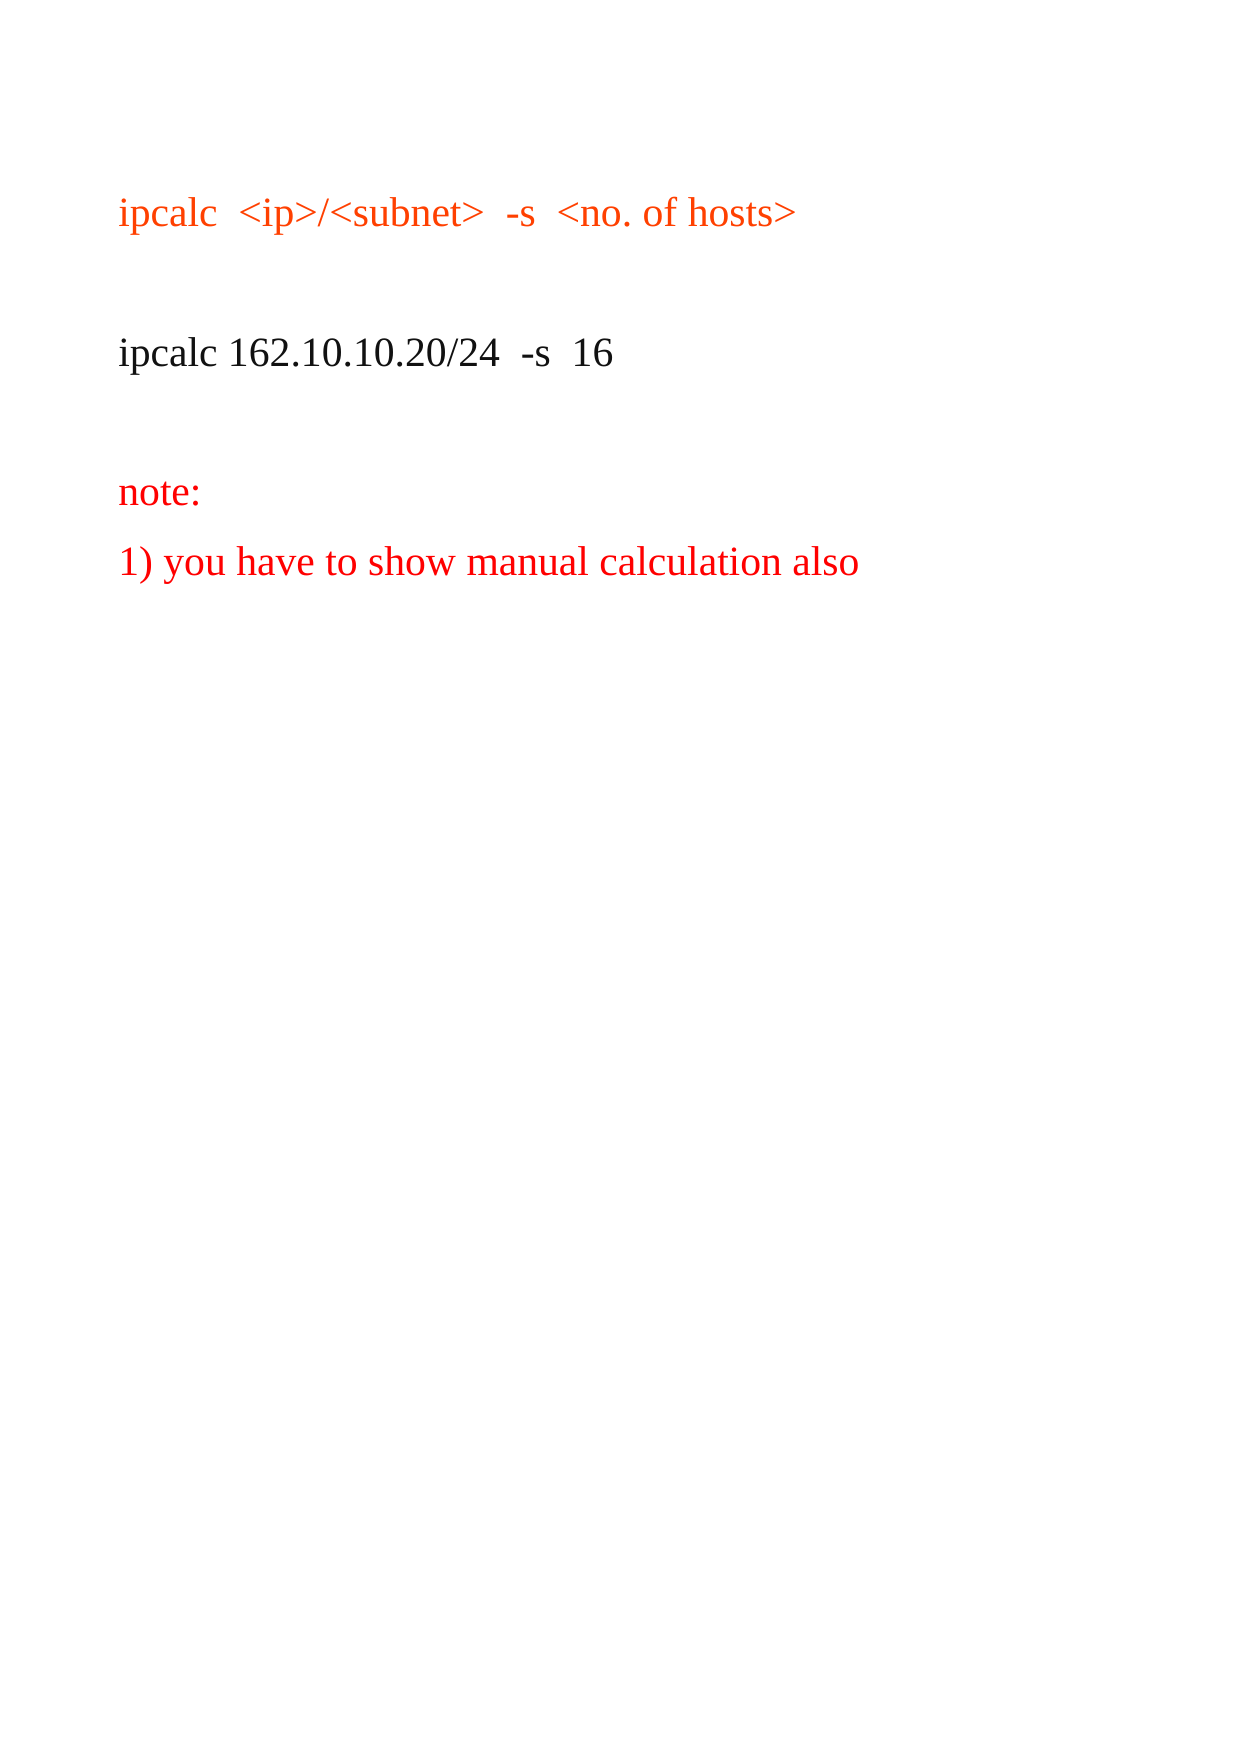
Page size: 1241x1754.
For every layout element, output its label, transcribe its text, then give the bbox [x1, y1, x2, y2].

text 1) you have to show manual calculation also [118, 536, 1122, 584]
text ipcalc <ip>/<subnet> -s <no. of hosts> [118, 188, 1122, 236]
text ipcalc 162.10.10.20/24 -s 16 [118, 327, 1122, 375]
text note: [118, 467, 1122, 514]
